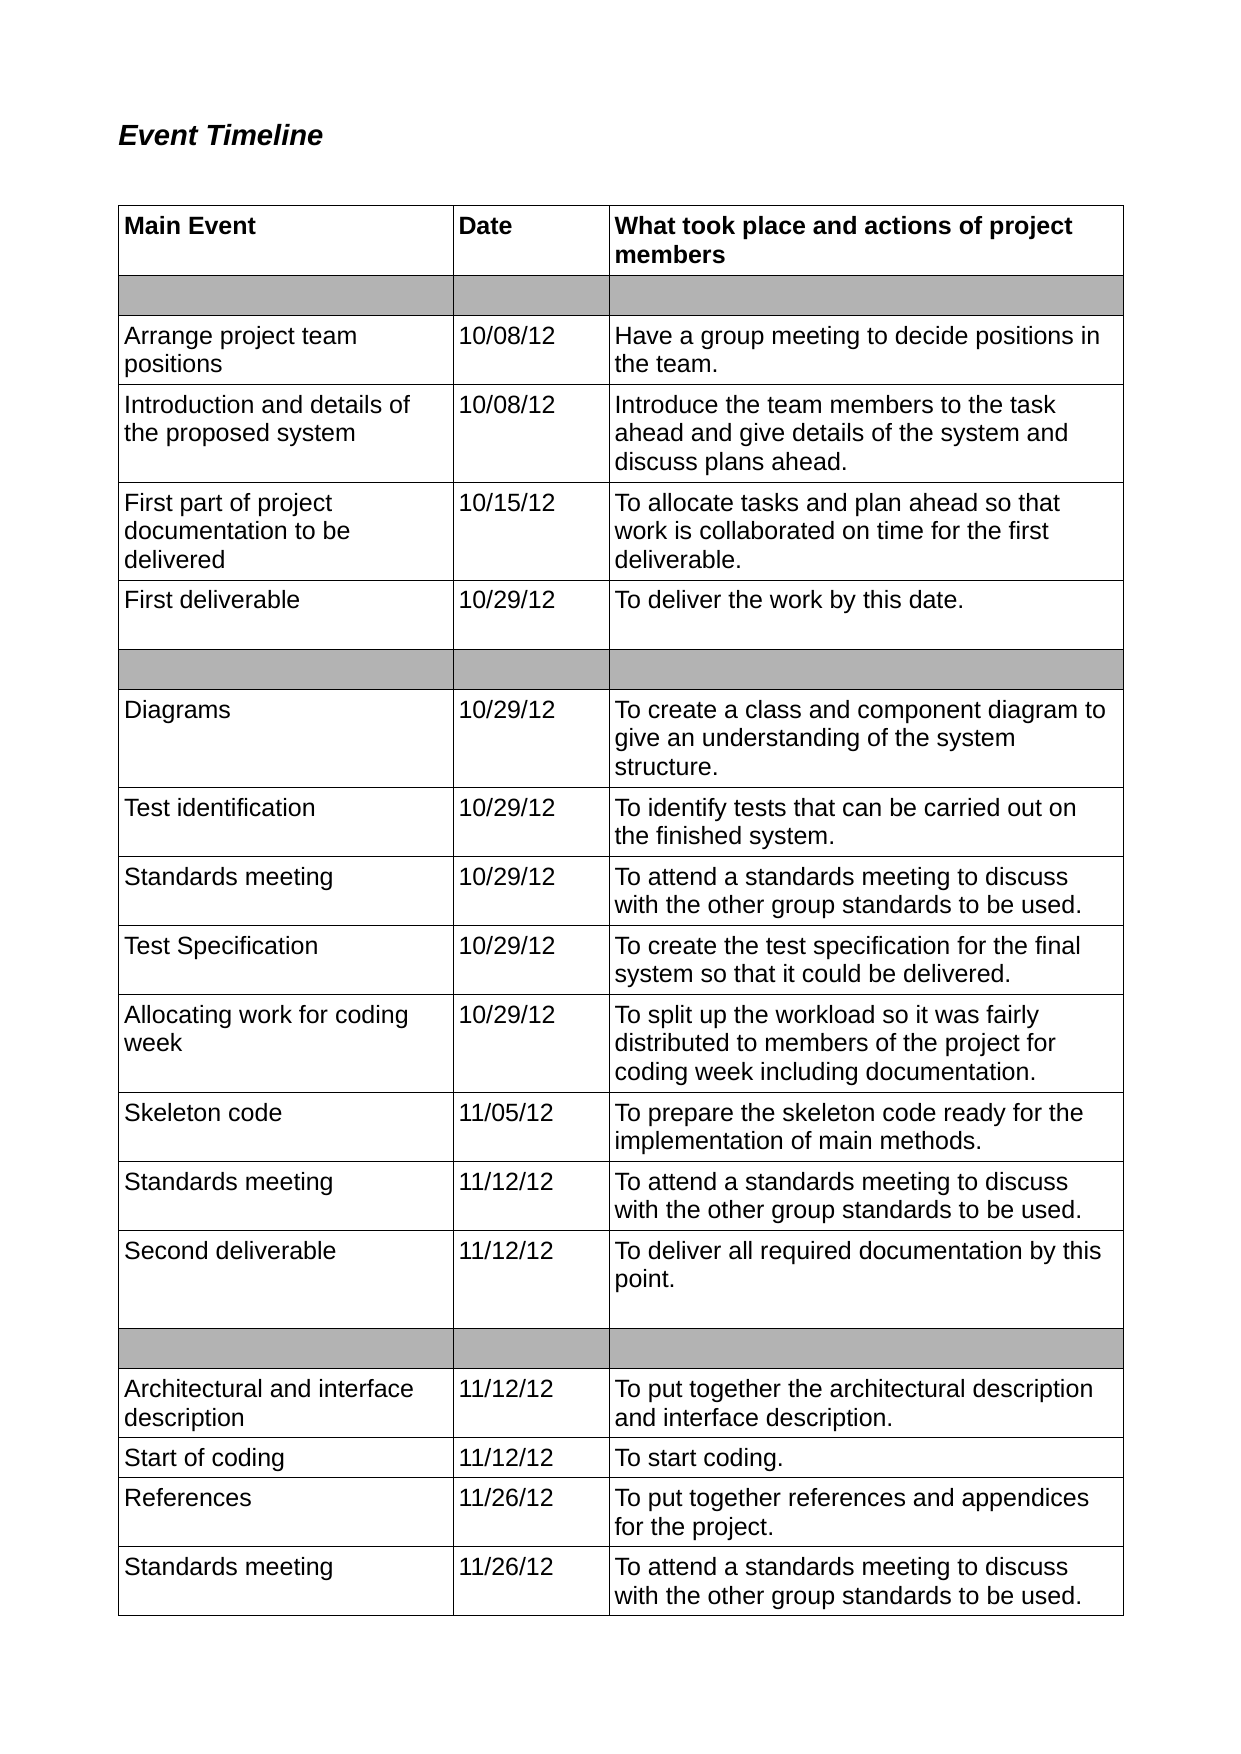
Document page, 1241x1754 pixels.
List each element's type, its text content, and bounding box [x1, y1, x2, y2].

table_cell To create a class and component diagram to give an understanding of the system structure. [610, 690, 1123, 787]
table_cell To attend a standards meeting to discuss with the other group standards to be used. [610, 857, 1123, 925]
table_cell [610, 1329, 1123, 1368]
table_cell Have a group meeting to decide positions in the team. [610, 316, 1123, 384]
table_cell To deliver all required documentation by this point. [610, 1231, 1123, 1328]
table_cell [610, 276, 1123, 315]
table_cell Introduction and details of the proposed system [119, 385, 453, 482]
table_cell [454, 1329, 609, 1368]
table_cell Allocating work for coding week [119, 995, 453, 1092]
table_cell 29/10/12 [454, 926, 609, 994]
table_cell Arrange project team positions [119, 316, 453, 384]
table_cell To split up the workload so it was fairly distributed to members of the project for coding week including documentation. [610, 995, 1123, 1092]
table_cell 15/10/12 [454, 483, 609, 579]
table_cell Standards meeting [119, 1162, 453, 1230]
table_cell [119, 276, 453, 315]
table_cell Test identification [119, 788, 453, 856]
table_cell 29/10/12 [454, 857, 609, 925]
table_cell Standards meeting [119, 1547, 453, 1615]
table_cell First deliverable [119, 581, 453, 648]
table_cell 05/11/12 [454, 1093, 609, 1161]
table_cell 26/11/12 [454, 1478, 609, 1546]
table_cell 29/10/12 [454, 690, 609, 787]
table_cell 29/10/12 [454, 788, 609, 856]
table_header Main Event [119, 206, 453, 274]
table_cell 12/11/12 [454, 1231, 609, 1328]
subtitle Event Timeline [118, 118, 1122, 152]
table_cell 29/10/12 [454, 995, 609, 1092]
table_cell Skeleton code [119, 1093, 453, 1161]
table_cell [454, 650, 609, 689]
table_cell To put together references and appendices for the project. [610, 1478, 1123, 1546]
table_cell Diagrams [119, 690, 453, 787]
table_cell To allocate tasks and plan ahead so that work is collaborated on time for the first deliverable. [610, 483, 1123, 579]
table_cell Introduce the team members to the task ahead and give details of the system and discuss plans ahead. [610, 385, 1123, 482]
table_cell [610, 650, 1123, 689]
table_cell 12/11/12 [454, 1369, 609, 1437]
table_cell To start coding. [610, 1438, 1123, 1477]
table_cell [119, 650, 453, 689]
table_cell To identify tests that can be carried out on the finished system. [610, 788, 1123, 856]
table_cell 26/11/12 [454, 1547, 609, 1615]
table_cell Standards meeting [119, 857, 453, 925]
table_header What took place and actions of project members [610, 206, 1123, 274]
table_cell To prepare the skeleton code ready for the implementation of main methods. [610, 1093, 1123, 1161]
table_cell 08/10/12 [454, 316, 609, 384]
table_cell 08/10/12 [454, 385, 609, 482]
table_cell [454, 276, 609, 315]
table_cell Start of coding [119, 1438, 453, 1477]
table_cell Architectural and interface description [119, 1369, 453, 1437]
table_cell To attend a standards meeting to discuss with the other group standards to be used. [610, 1162, 1123, 1230]
table_cell 12/11/12 [454, 1438, 609, 1477]
table_cell To attend a standards meeting to discuss with the other group standards to be used. [610, 1547, 1123, 1615]
table_cell References [119, 1478, 453, 1546]
table_cell To deliver the work by this date. [610, 581, 1123, 648]
table_cell To put together the architectural description and interface description. [610, 1369, 1123, 1437]
table_cell 12/11/12 [454, 1162, 609, 1230]
table_cell First part of project documentation to be delivered [119, 483, 453, 579]
table_cell [119, 1329, 453, 1368]
table_cell 29/10/12 [454, 581, 609, 648]
table_cell To create the test specification for the final system so that it could be delivered. [610, 926, 1123, 994]
table_header Date [454, 206, 609, 274]
table_cell Test Specification [119, 926, 453, 994]
table_cell Second deliverable [119, 1231, 453, 1328]
